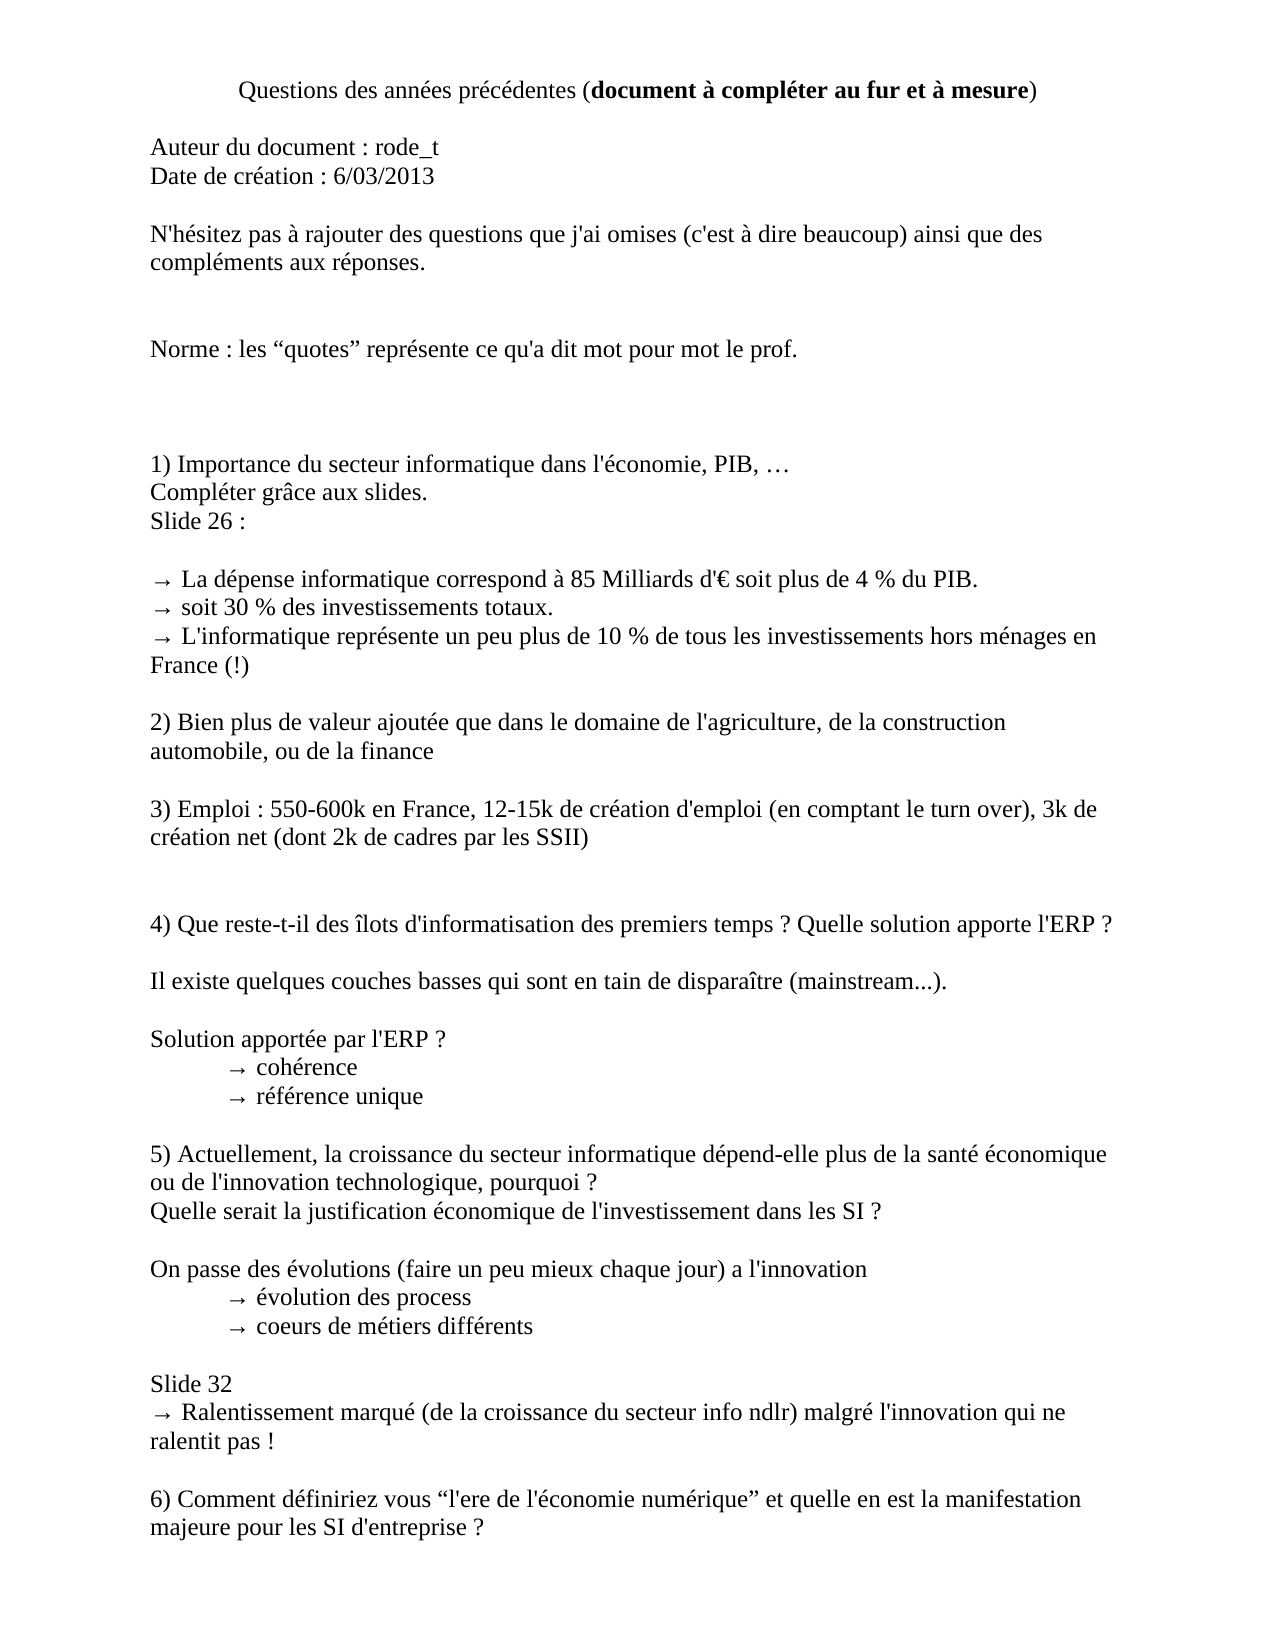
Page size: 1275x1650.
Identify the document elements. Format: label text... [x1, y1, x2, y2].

text 1) Importance du secteur informatique dans l'économie, PIB, … [150, 449, 1125, 477]
text 3) Emploi : 550-600k en France, 12-15k de création d'emploi (en comptant le turn over), 3k de création net (dont 2k de cadres par les SSII) [150, 794, 1125, 851]
text Slide 32 [150, 1369, 1125, 1397]
text N'hésitez pas à rajouter des questions que j'ai omises (c'est à dire beaucoup) ainsi que des compléments aux réponses. [150, 219, 1125, 276]
text Questions des années précédentes (document à compléter au fur et à mesure) [150, 75, 1125, 104]
text → référence unique [150, 1081, 1125, 1110]
text → coeurs de métiers différents [150, 1311, 1125, 1340]
text 4) Que reste-t-il des îlots d'informatisation des premiers temps ? Quelle solution apporte l'ERP ? [150, 909, 1125, 937]
text Quelle serait la justification économique de l'investissement dans les SI ? [150, 1196, 1125, 1225]
text Il existe quelques couches basses qui sont en tain de disparaître (mainstream...). [150, 966, 1125, 995]
text → Ralentissement marqué (de la croissance du secteur info ndlr) malgré l'innovation qui ne ralentit pas ! [150, 1397, 1125, 1455]
text → L'informatique représente un peu plus de 10 % de tous les investissements hors ménages en France (!) [150, 621, 1125, 679]
text → cohérence [150, 1052, 1125, 1081]
text 2) Bien plus de valeur ajoutée que dans le domaine de l'agriculture, de la construction automobile, ou de la finance [150, 707, 1125, 765]
text Date de création : 6/03/2013 [150, 161, 1125, 190]
text → soit 30 % des investissements totaux. [150, 592, 1125, 621]
text On passe des évolutions (faire un peu mieux chaque jour) a l'innovation [150, 1254, 1125, 1282]
text Norme : les “quotes” représente ce qu'a dit mot pour mot le prof. [150, 334, 1125, 362]
text 6) Comment définiriez vous “l'ere de l'économie numérique” et quelle en est la manifestation majeure pour les SI d'entreprise ? [150, 1484, 1125, 1541]
text → La dépense informatique correspond à 85 Milliards d'€ soit plus de 4 % du PIB. [150, 564, 1125, 592]
text 5) Actuellement, la croissance du secteur informatique dépend-elle plus de la santé économique ou de l'innovation technologique, pourquoi ? [150, 1139, 1125, 1196]
text → évolution des process [150, 1282, 1125, 1311]
text Auteur du document : rode_t [150, 132, 1125, 161]
text Compléter grâce aux slides. [150, 477, 1125, 506]
text Slide 26 : [150, 506, 1125, 535]
text Solution apportée par l'ERP ? [150, 1024, 1125, 1052]
